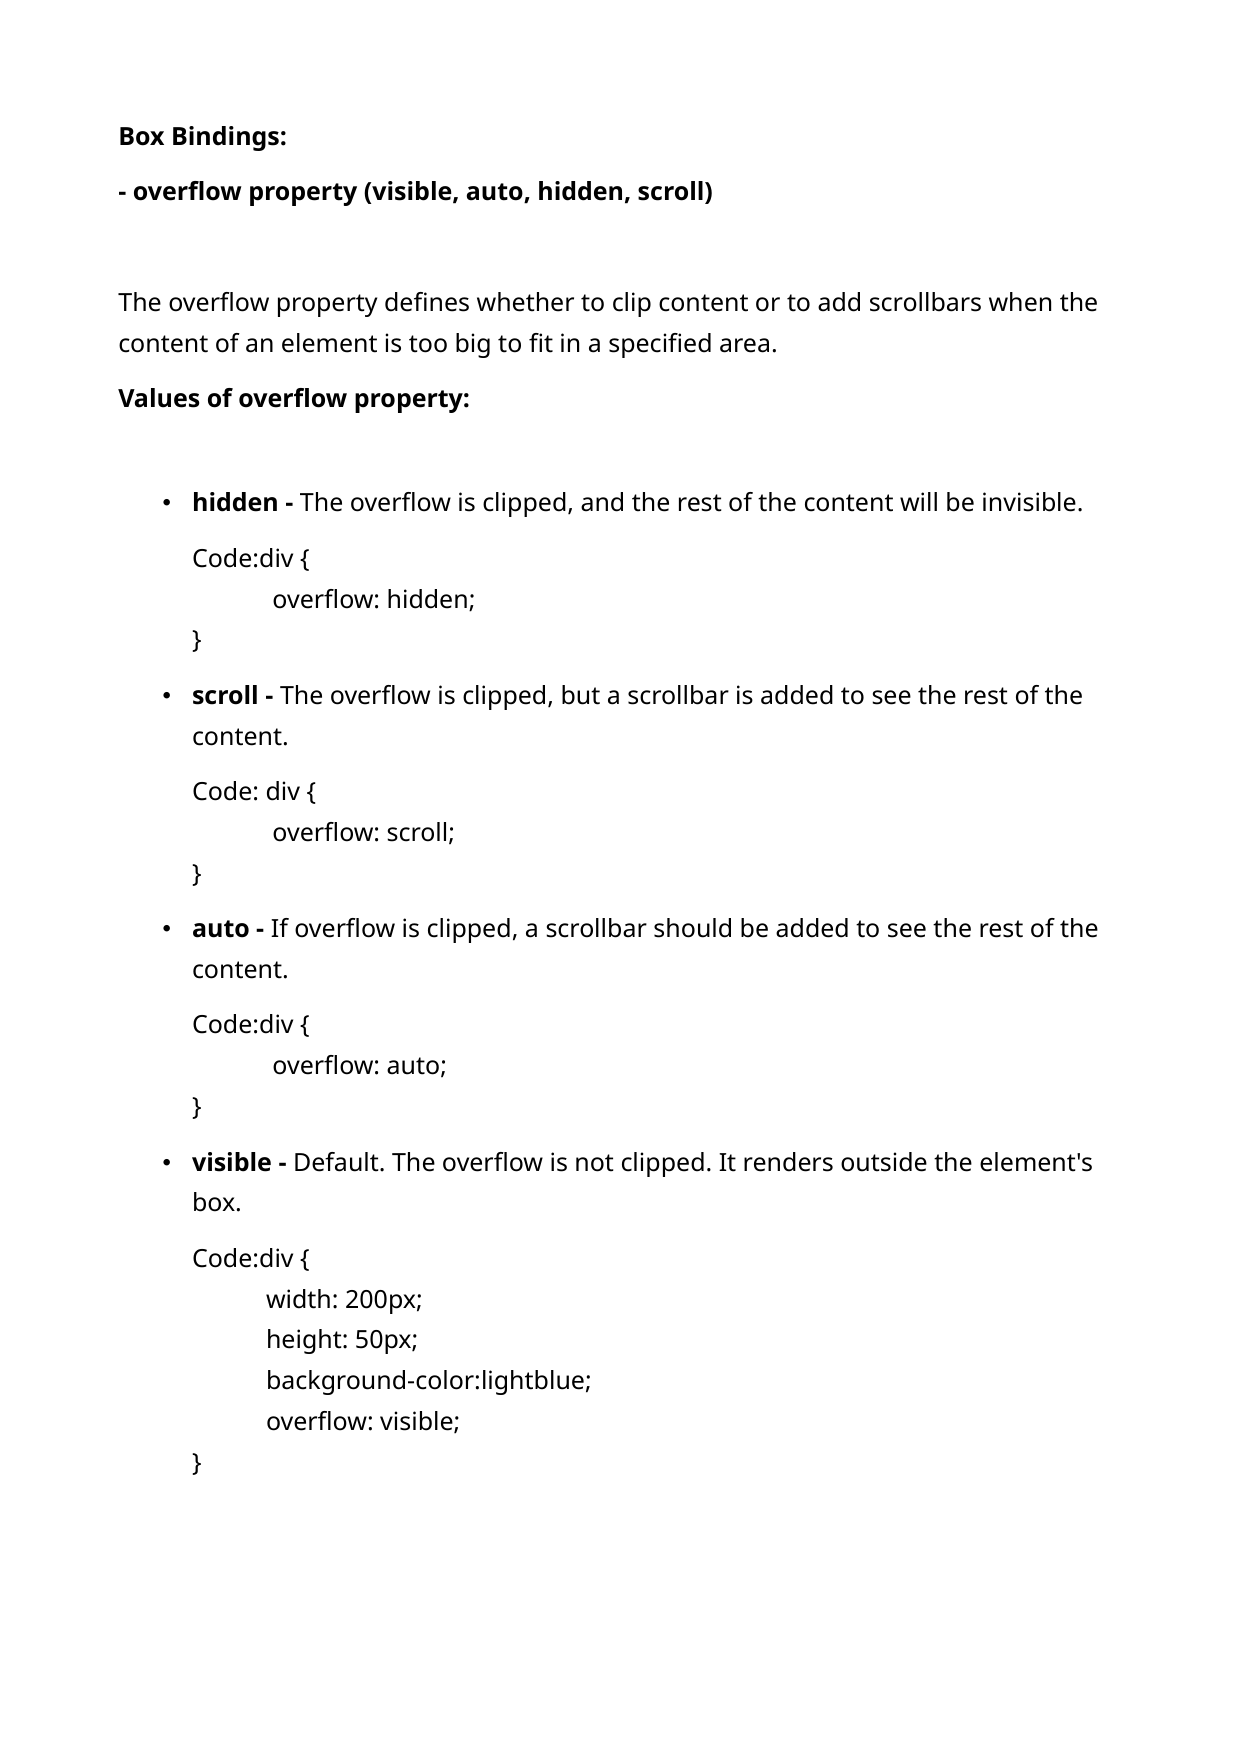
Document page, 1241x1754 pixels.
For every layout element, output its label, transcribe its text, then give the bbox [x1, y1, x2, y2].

text Box Bindings: [118, 118, 1122, 152]
list auto - If overflow is clipped, a scrollbar should be added to see the rest of the content. [162, 911, 1122, 986]
text Values of overflow property: [118, 381, 1122, 415]
text - overflow property (visible, auto, hidden, scroll) [118, 173, 1122, 208]
list Code:div { overflow: hidden; } [162, 541, 1122, 656]
list visible - Default. The overflow is not clipped. It renders outside the element's box. [162, 1144, 1122, 1219]
list Code:div { overflow: auto; } [162, 1007, 1122, 1123]
list scroll - The overflow is clipped, but a scrollbar is added to see the rest of the content. [162, 678, 1122, 752]
list hidden - The overflow is clipped, and the rest of the content will be invisible. [162, 485, 1122, 519]
list Code:div { width: 200px; height: 50px; background-color:lightblue; overflow: visible; } [162, 1241, 1122, 1479]
list Code: div { overflow: scroll; } [162, 774, 1122, 889]
text The overflow property defines whether to clip content or to add scrollbars when the content of an element is too big to fit in a specified area. [118, 284, 1122, 359]
